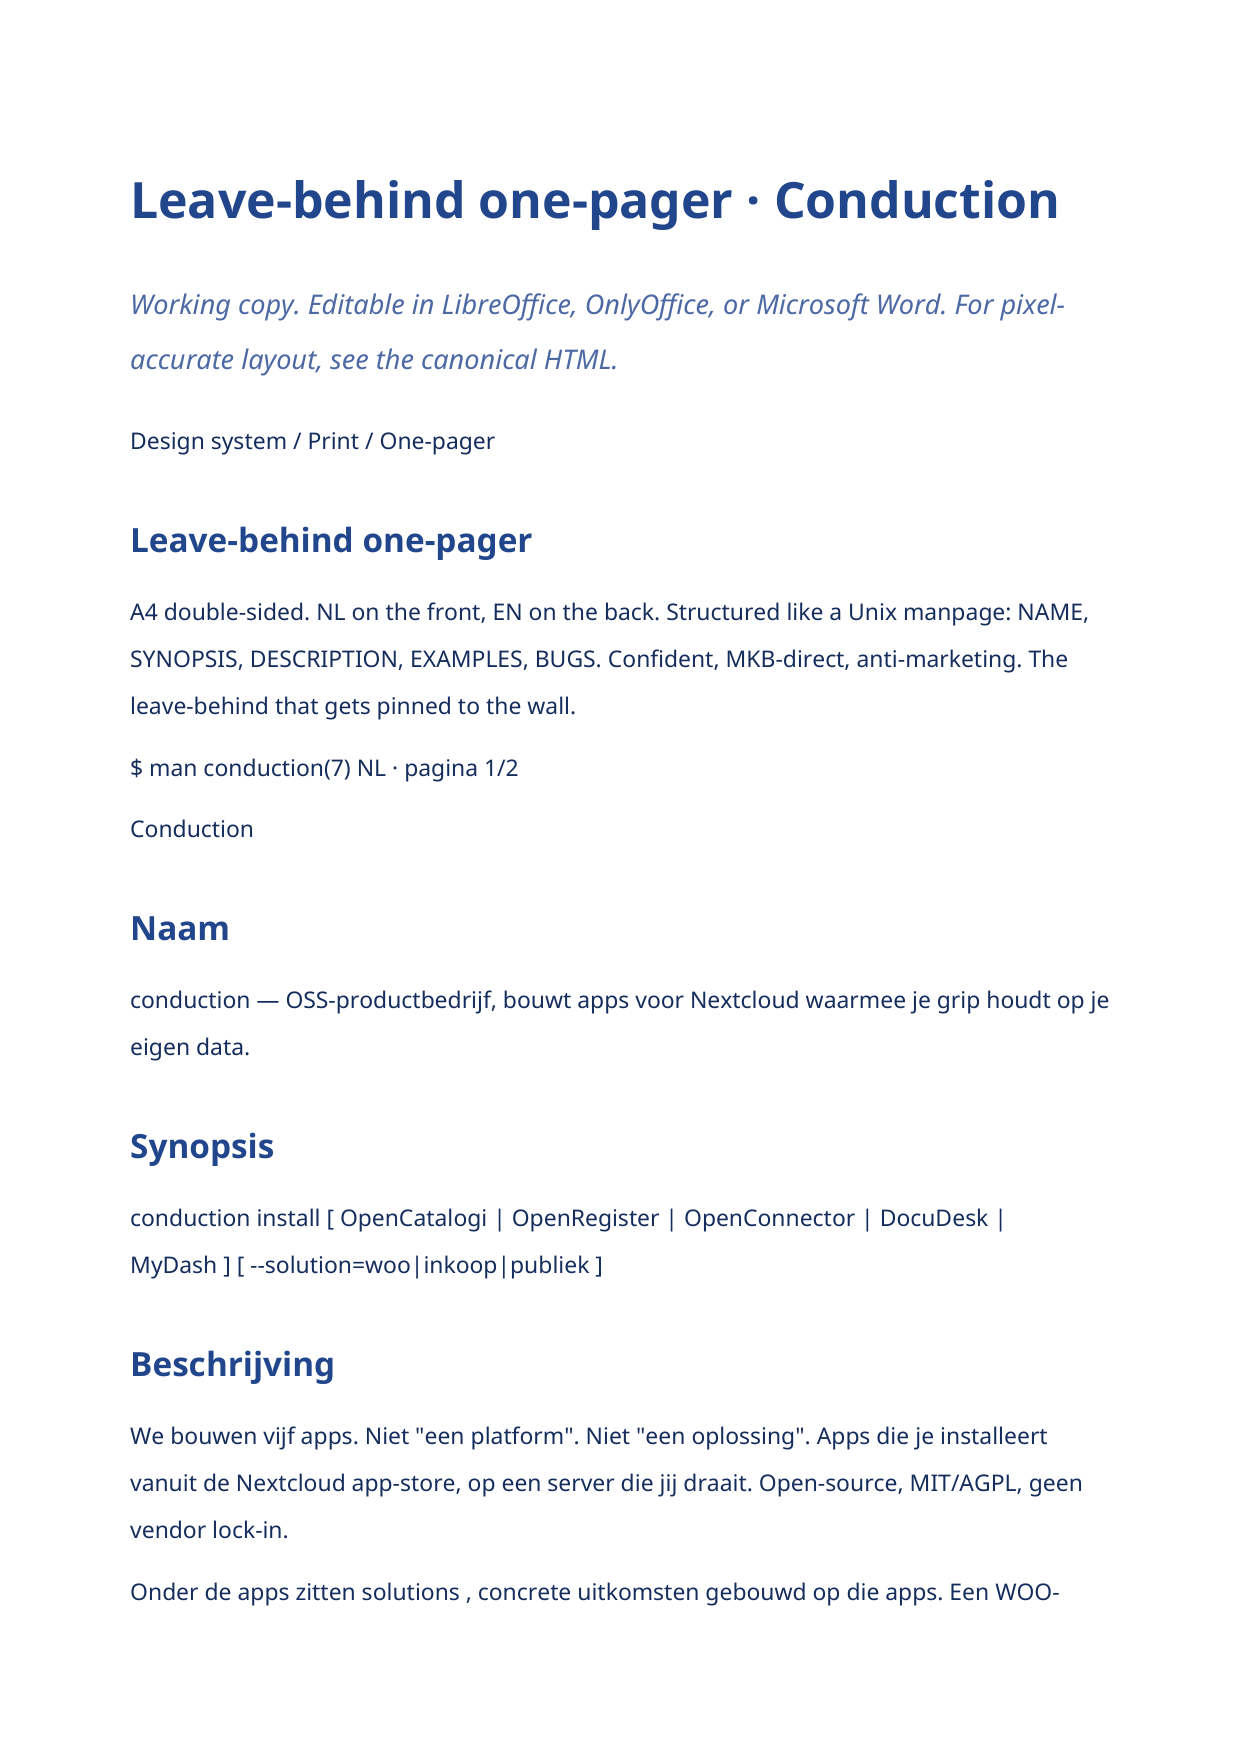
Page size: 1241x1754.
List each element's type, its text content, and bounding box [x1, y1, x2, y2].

text Conduction [130, 813, 1110, 845]
text conduction — OSS-productbedrijf, bouwt apps voor Nextcloud waarmee je grip houdt op je eigen data. [130, 984, 1110, 1063]
subtitle Naam [130, 904, 1110, 950]
subtitle Leave-behind one-pager · Conduction [130, 165, 1110, 233]
text A4 double-sided. NL on the front, EN on the back. Structured like a Unix manpage: NAME, SYNOPSIS, DESCRIPTION, EXAMPLES, BUGS. Confident, MKB-direct, anti-marketing. The leave-behind that gets pinned to the wall. [130, 596, 1110, 721]
text Onder de apps zitten solutions , concrete uitkomsten gebouwd op die apps. Een WOO- [130, 1576, 1110, 1607]
text Design system / Print / One-pager [130, 425, 1110, 457]
text conduction install [ OpenCatalogi | OpenRegister | OpenConnector | DocuDesk | MyDash ] [ --solution=woo|inkoop|publiek ] [130, 1202, 1110, 1281]
subtitle Synopsis [130, 1122, 1110, 1168]
text We bouwen vijf apps. Niet "een platform". Niet "een oplossing". Apps die je installeert vanuit de Nextcloud app-store, op een server die jij draait. Open-source, MIT/AGPL, geen vendor lock-in. [130, 1420, 1110, 1545]
subtitle Working copy. Editable in LibreOffice, OnlyOffice, or Microsoft Word. For pixel-accurate layout, see the canonical HTML. [130, 285, 1110, 377]
subtitle Beschrijving [130, 1340, 1110, 1386]
subtitle Leave-behind one-pager [130, 516, 1110, 562]
text $ man conduction(7) NL · pagina 1/2 [130, 752, 1110, 783]
